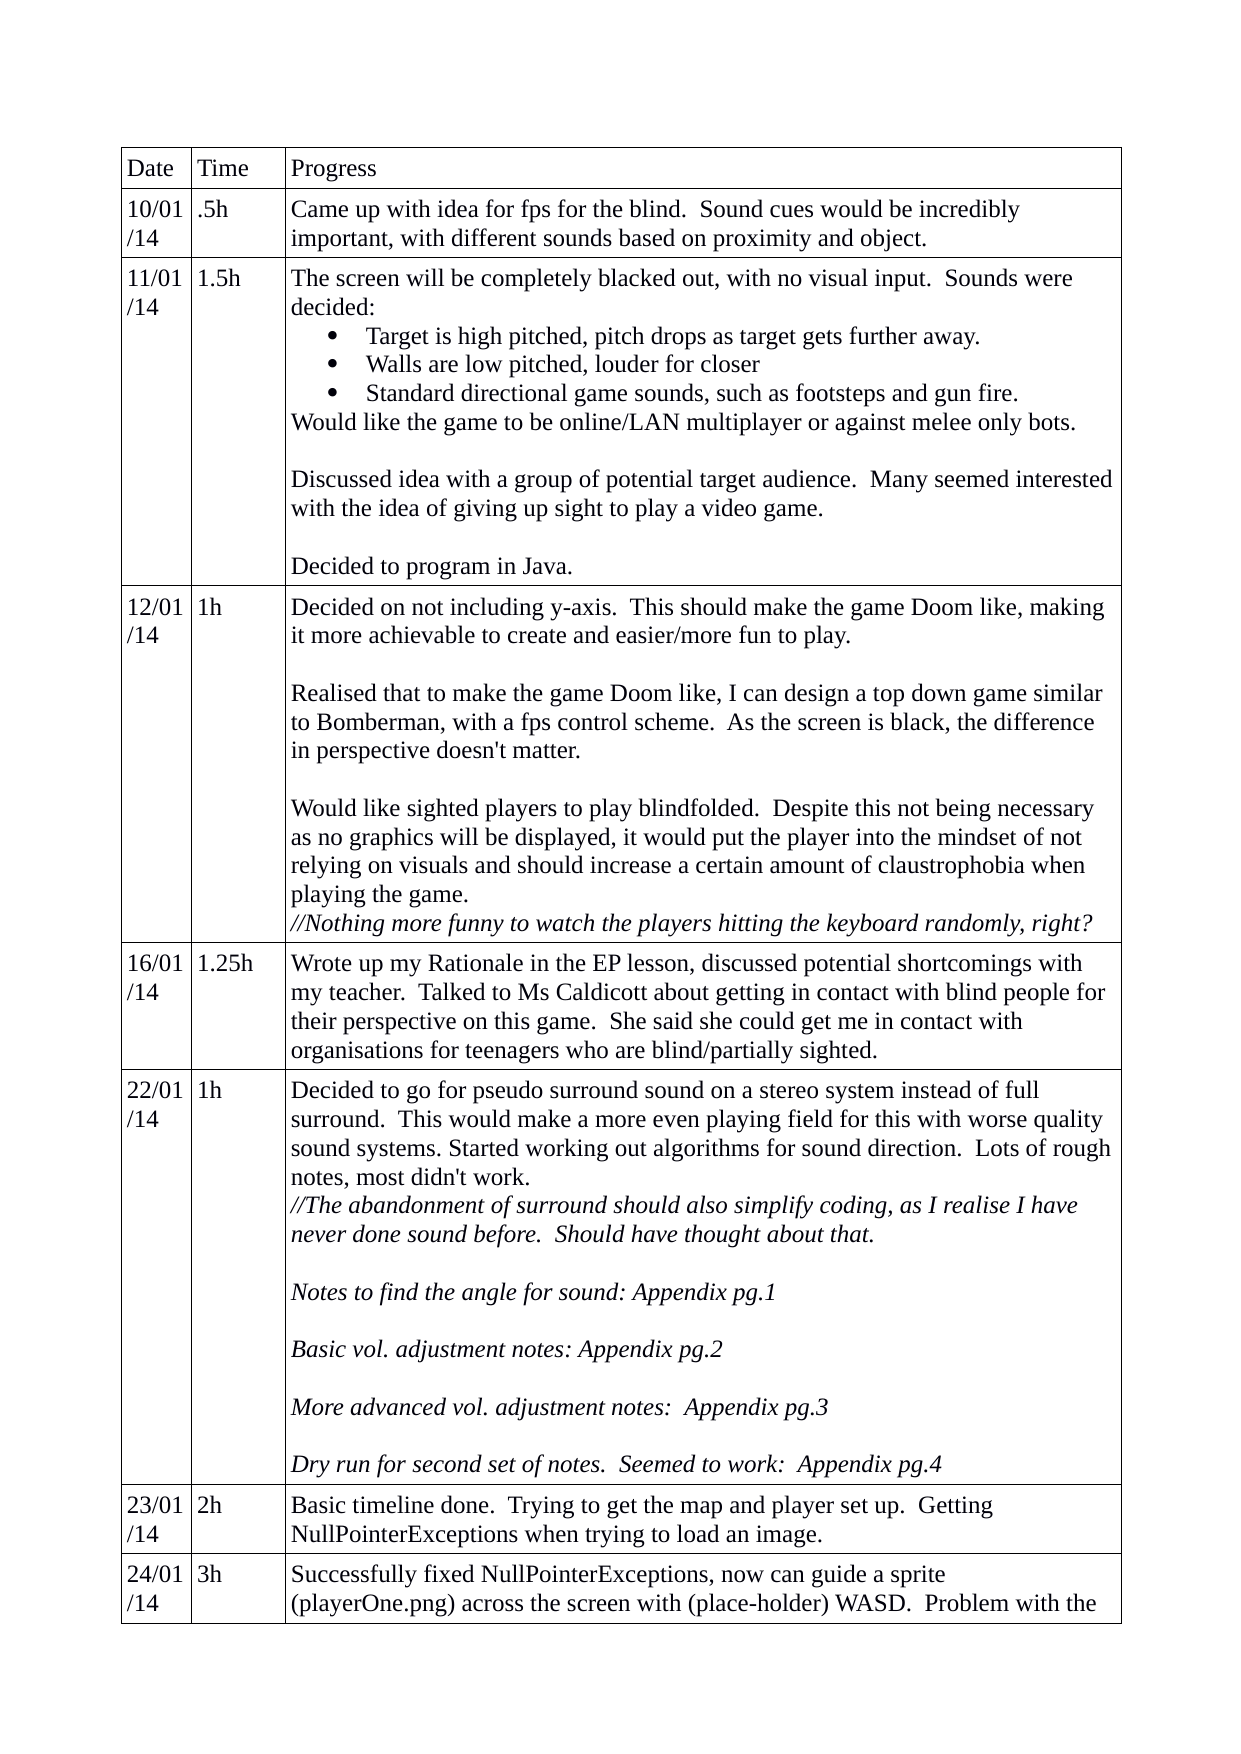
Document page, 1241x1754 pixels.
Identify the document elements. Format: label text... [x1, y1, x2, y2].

table_cell 10/01/14 [122, 189, 191, 257]
table_cell 1h [192, 1070, 285, 1484]
table_cell 12/01/14 [122, 586, 191, 942]
table_cell Basic timeline done. Trying to get the map and player set up. Getting NullPointerExceptions when trying to load an image. [286, 1485, 1121, 1553]
table_cell Came up with idea for fps for the blind. Sound cues would be incredibly important, with different sounds based on proximity and object. [286, 189, 1121, 257]
table_cell 1.25h [192, 943, 285, 1069]
table_header Time [192, 148, 285, 188]
table_cell 22/01/14 [122, 1070, 191, 1484]
table_cell 3h [192, 1554, 285, 1623]
table_cell 2h [192, 1485, 285, 1553]
table_cell 1h [192, 586, 285, 942]
table_header Date [122, 148, 191, 188]
table_cell Decided on not including y-axis. This should make the game Doom like, making it more achievable to create and easier/more fun to play. Realised that to make the game Doom like, I can design a top down game similar to Bomberman, with a fps control scheme. As the screen is black, the difference in perspective doesn't matter. Would like sighted players to play blindfolded. Despite this not being necessary as no graphics will be displayed, it would put the player into the mindset of not relying on visuals and should increase a certain amount of claustrophobia when playing the game. //Nothing more funny to watch the players hitting the keyboard randomly, right? [286, 586, 1121, 942]
table_cell Decided to go for pseudo surround sound on a stereo system instead of full surround. This would make a more even playing field for this with worse quality sound systems. Started working out algorithms for sound direction. Lots of rough notes, most didn't work. //The abandonment of surround should also simplify coding, as I realise I have never done sound before. Should have thought about that. Notes to find the angle for sound: Appendix pg.1 Basic vol. adjustment notes: Appendix pg.2 More advanced vol. adjustment notes: Appendix pg.3 Dry run for second set of notes. Seemed to work: Appendix pg.4 [286, 1070, 1121, 1484]
table_header Progress [286, 148, 1121, 188]
table_cell Successfully fixed NullPointerExceptions, now can guide a sprite (playerOne.png) across the screen with (place-holder) WASD. Problem with the [286, 1554, 1121, 1623]
table_cell The screen will be completely blacked out, with no visual input. Sounds were decided: Target is high pitched, pitch drops as target gets further away. Walls are low pitched, louder for closer Standard directional game sounds, such as footsteps and gun fire. Would like the game to be online/LAN multiplayer or against melee only bots. Discussed idea with a group of potential target audience. Many seemed interested with the idea of giving up sight to play a video game. Decided to program in Java. [286, 258, 1121, 585]
table_cell Wrote up my Rationale in the EP lesson, discussed potential shortcomings with my teacher. Talked to Ms Caldicott about getting in contact with blind people for their perspective on this game. She said she could get me in contact with organisations for teenagers who are blind/partially sighted. [286, 943, 1121, 1069]
table_cell 11/01/14 [122, 258, 191, 585]
table_cell .5h [192, 189, 285, 257]
table_cell 23/01/14 [122, 1485, 191, 1553]
table_cell 1.5h [192, 258, 285, 585]
table_cell 16/01/14 [122, 943, 191, 1069]
table_cell 24/01/14 [122, 1554, 191, 1623]
